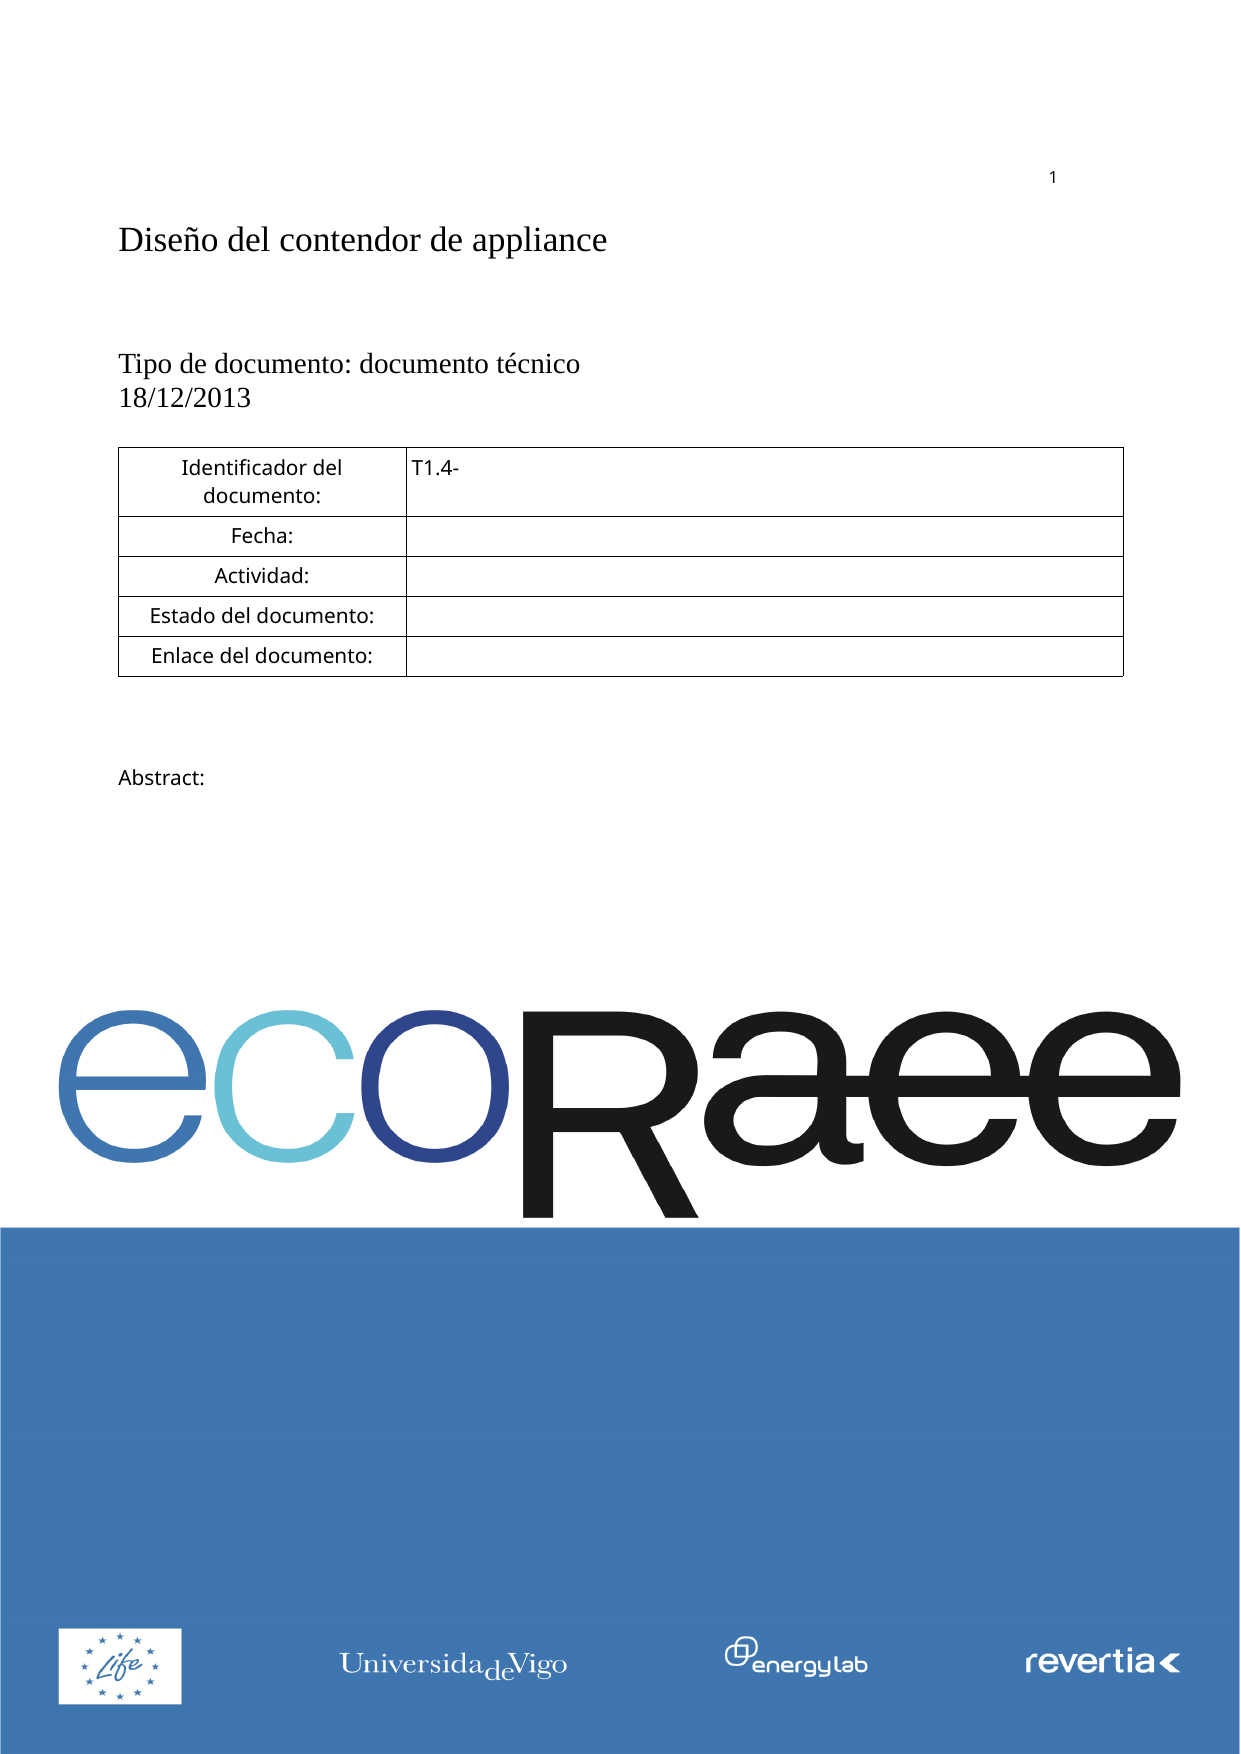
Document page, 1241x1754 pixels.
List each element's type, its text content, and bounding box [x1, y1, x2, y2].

table_cell Fecha: [119, 517, 406, 556]
text Tipo de documento: documento técnico [118, 347, 1122, 380]
table_header Identificador del documento: [119, 448, 406, 516]
table_cell [407, 637, 1123, 676]
table_cell Actividad: [119, 557, 406, 596]
table_cell [407, 557, 1123, 596]
table_cell Estado del documento: [119, 597, 406, 636]
text Diseño del contendor de appliance [118, 218, 1122, 259]
table_cell [407, 517, 1123, 556]
text 18/12/2013 [118, 380, 1122, 414]
text Abstract: [118, 763, 1122, 792]
table_header T1.4- [407, 448, 1123, 516]
table_cell Enlace del documento: [119, 637, 406, 676]
table_cell [407, 597, 1123, 636]
